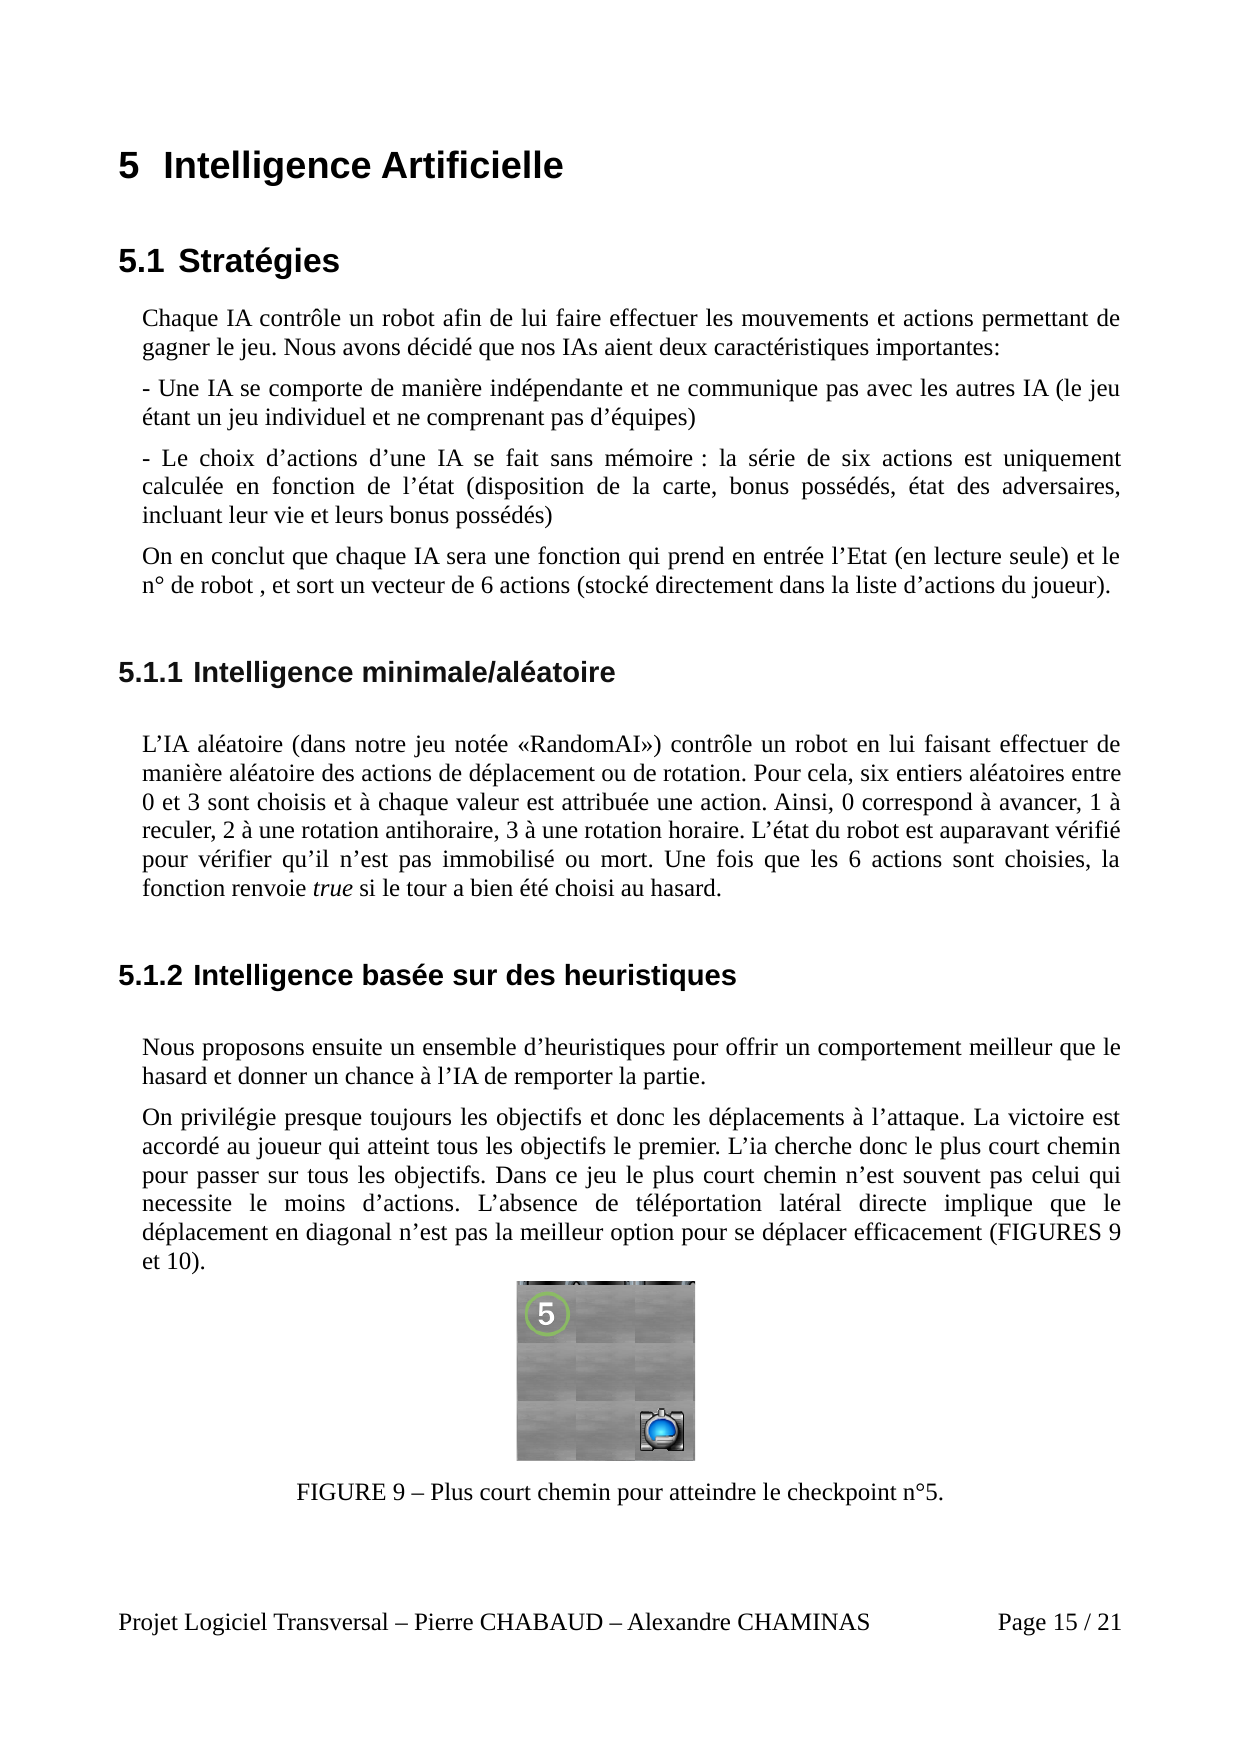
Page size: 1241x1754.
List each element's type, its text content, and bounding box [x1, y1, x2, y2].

text Nous proposons ensuite un ensemble d’heuristiques pour offrir un comportement meilleur que le hasard et donner un chance à l’IA de remporter la partie. [142, 1032, 1122, 1090]
text L’IA aléatoire (dans notre jeu notée «RandomAI») contrôle un robot en lui faisant effectuer de manière aléatoire des actions de déplacement ou de rotation. Pour cela, six entiers aléatoires entre 0 et 3 sont choisis et à chaque valeur est attribuée une action. Ainsi, 0 correspond à avancer, 1 à reculer, 2 à une rotation antihoraire, 3 à une rotation horaire. L’état du robot est auparavant vérifié pour vérifier qu’il n’est pas immobilisé ou mort. Une fois que les 6 actions sont choisies, la fonction renvoie true si le tour a bien été choisi au hasard. [142, 729, 1122, 902]
text - Une IA se comporte de manière indépendante et ne communique pas avec les autres IA (le jeu étant un jeu individuel et ne comprenant pas d’équipes) [142, 373, 1122, 430]
text Chaque IA contrôle un robot afin de lui faire effectuer les mouvements et actions permettant de gagner le jeu. Nous avons décidé que nos IAs aient deux caractéristiques importantes: [142, 303, 1122, 360]
text On en conclut que chaque IA sera une fonction qui prend en entrée l’Etat (en lecture seule) et le n° de robot , et sort un vecteur de 6 actions (stocké directement dans la liste d’actions du joueur). [142, 541, 1122, 599]
subtitle Intelligence minimale/aléatoire [118, 654, 1122, 688]
subtitle Intelligence basée sur des heuristiques [118, 958, 1122, 991]
text - Le choix d’actions d’une IA se fait sans mémoire : la série de six actions est uniquement calculée en fonction de l’état (disposition de la carte, bonus possédés, état des adversaires, incluant leur vie et leurs bonus possédés) [142, 443, 1122, 529]
text On privilégie presque toujours les objectifs et donc les déplacements à l’attaque. La victoire est accordé au joueur qui atteint tous les objectifs le premier. L’ia cherche donc le plus court chemin pour passer sur tous les objectifs. Dans ce jeu le plus court chemin n’est souvent pas celui qui necessite le moins d’actions. L’absence de téléportation latéral directe implique que le déplacement en diagonal n’est pas la meilleur option pour se déplacer efficacement (FIGURES 9 et 10). [142, 1102, 1122, 1275]
subtitle Intelligence Artificielle [118, 143, 1122, 187]
text FIGURE 9 – Plus court chemin pour atteindre le checkpoint n°5. [118, 1477, 1122, 1506]
subtitle Stratégies [118, 241, 1122, 279]
picture [516, 1281, 696, 1461]
